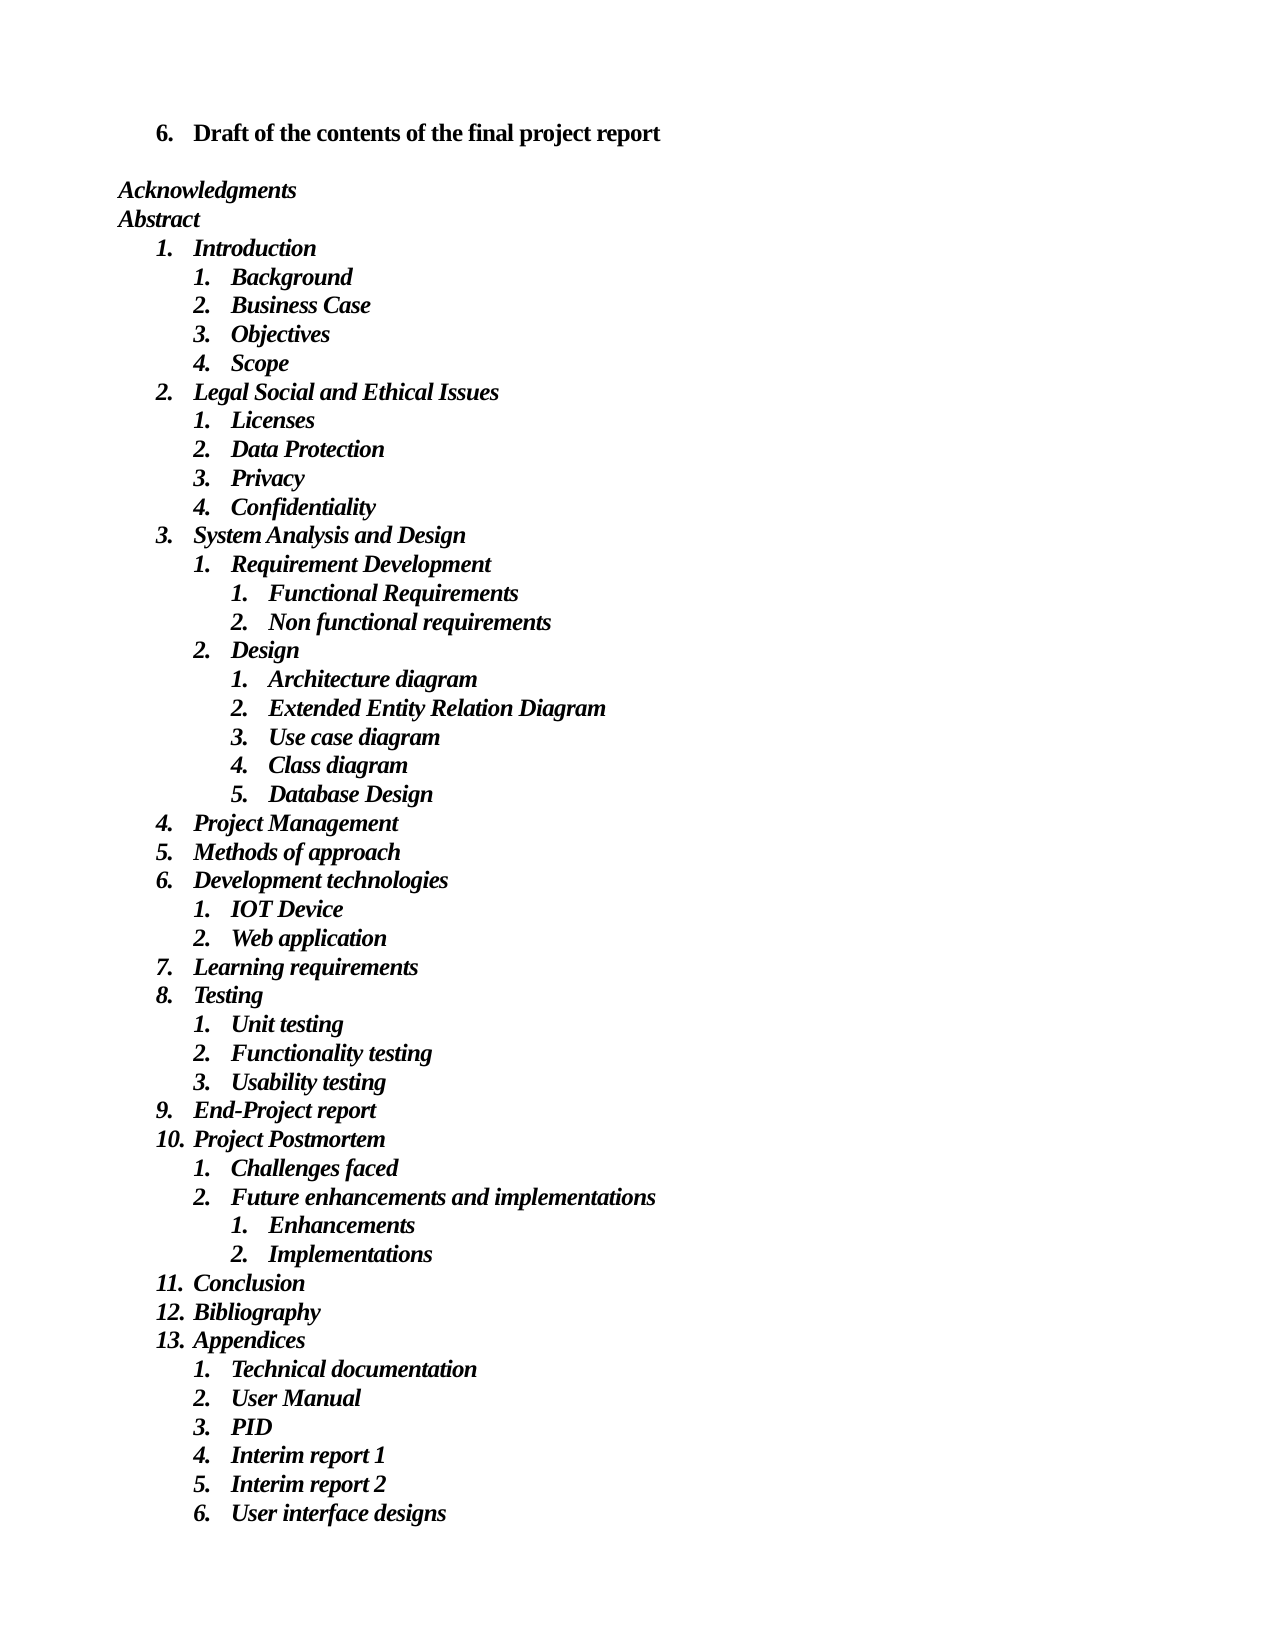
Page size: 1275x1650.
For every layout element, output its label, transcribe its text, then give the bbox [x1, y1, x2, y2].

list Methods of approach [156, 837, 1157, 866]
list User interface designs [193, 1498, 1157, 1527]
list Development technologies [156, 866, 1157, 894]
list Scope [193, 348, 1157, 377]
list Conclusion [156, 1268, 1157, 1297]
list Data Protection [193, 434, 1157, 463]
list Web application [193, 923, 1157, 952]
list Learning requirements [156, 952, 1157, 981]
list User Manual [193, 1383, 1157, 1412]
list Interim report 1 [193, 1441, 1157, 1469]
list Unit testing [193, 1009, 1157, 1038]
list Background [193, 262, 1157, 291]
list Usability testing [193, 1067, 1157, 1096]
list Interim report 2 [193, 1469, 1157, 1498]
list Challenges faced [193, 1153, 1157, 1182]
list Functionality testing [193, 1038, 1157, 1067]
list Draft of the contents of the final project report [156, 118, 1157, 147]
list Enhancements [231, 1211, 1157, 1239]
list Functional Requirements [231, 578, 1157, 607]
list End-Project report [156, 1096, 1157, 1124]
list Requirement Development [193, 549, 1157, 578]
list Testing [156, 981, 1157, 1009]
list Future enhancements and implementations [193, 1182, 1157, 1211]
list Confidentiality [193, 492, 1157, 521]
list Non functional requirements [231, 607, 1157, 636]
list Technical documentation [193, 1354, 1157, 1383]
list Architecture diagram [231, 664, 1157, 693]
list Project Postmortem [156, 1124, 1157, 1153]
list Design [193, 636, 1157, 664]
list Implementations [231, 1239, 1157, 1268]
list Extended Entity Relation Diagram [231, 693, 1157, 722]
list Project Management [156, 808, 1157, 837]
list IOT Device [193, 894, 1157, 923]
list Legal Social and Ethical Issues [156, 377, 1157, 406]
list Appendices [156, 1326, 1157, 1354]
list System Analysis and Design [156, 521, 1157, 549]
list Privacy [193, 463, 1157, 492]
list Class diagram [231, 751, 1157, 779]
list Licenses [193, 406, 1157, 434]
list Business Case [193, 291, 1157, 319]
text Acknowledgments [118, 176, 1157, 204]
text Abstract [118, 204, 1157, 233]
list Objectives [193, 319, 1157, 348]
list Database Design [231, 779, 1157, 808]
list PID [193, 1412, 1157, 1441]
list Introduction [156, 233, 1157, 262]
list Use case diagram [231, 722, 1157, 751]
list Bibliography [156, 1297, 1157, 1326]
